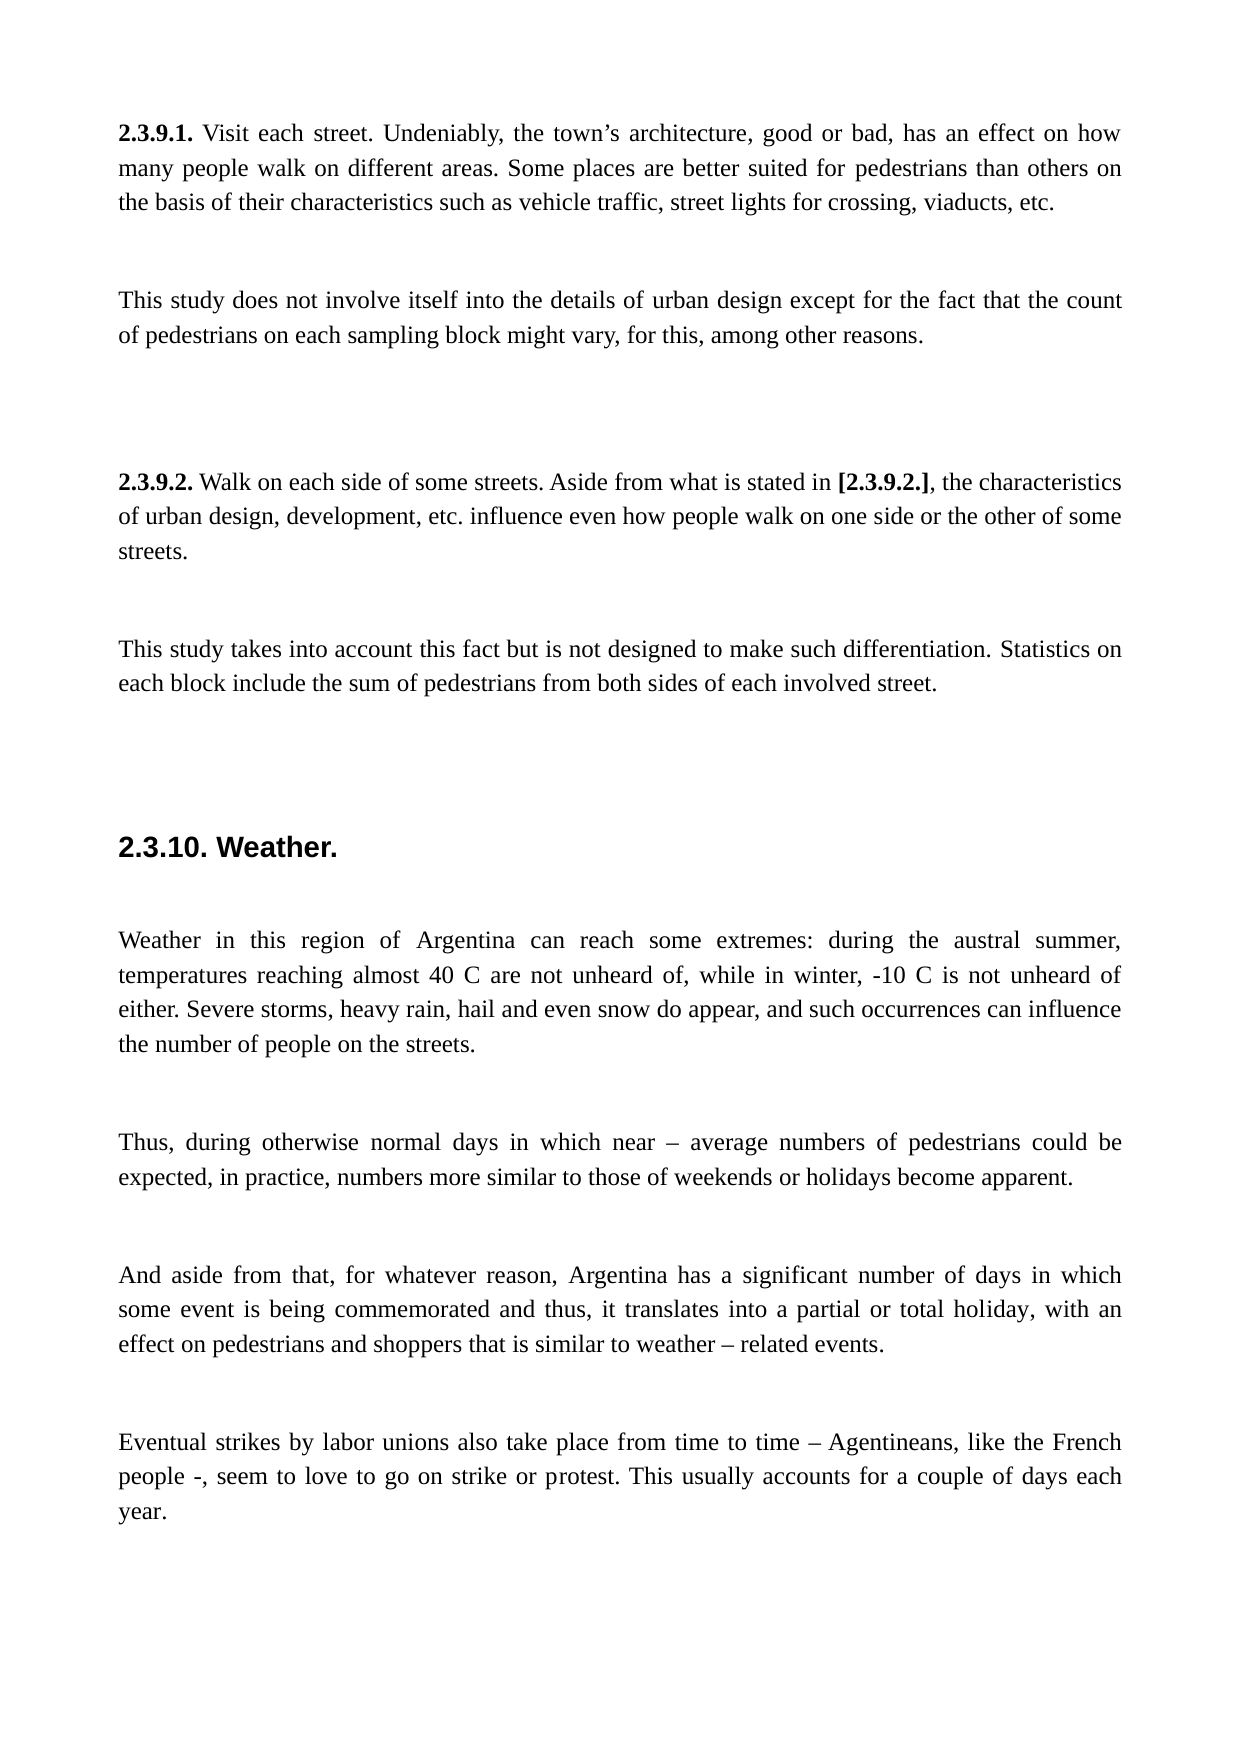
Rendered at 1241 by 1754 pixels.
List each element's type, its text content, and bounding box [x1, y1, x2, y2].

text Eventual strikes by labor unions also take place from time to time – Agentineans, like the French people -, seem to love to go on strike or protest. This usually accounts for a couple of days each year. [118, 1427, 1122, 1524]
text Weather in this region of Argentina can reach some extremes: during the austral summer, temperatures reaching almost 40 C are not unheard of, while in winter, -10 C is not unheard of either. Severe storms, heavy rain, hail and even snow do appear, and such occurrences can influence the number of people on the streets. [118, 926, 1122, 1058]
text And aside from that, for whatever reason, Argentina has a significant number of days in which some event is being commemorated and thus, it translates into a partial or total holiday, with an effect on pedestrians and shoppers that is similar to weather – related events. [118, 1260, 1122, 1357]
text Thus, during otherwise normal days in which near – average numbers of pedestrians could be expected, in practice, numbers more similar to those of weekends or holidays become apparent. [118, 1127, 1122, 1190]
text 2.3.9.2. Walk on each side of some streets. Aside from what is stated in [2.3.9.2.], the characteristics of urban design, development, etc. influence even how people walk on one side or the other of some streets. [118, 467, 1122, 564]
text This study does not involve itself into the details of urban design except for the fact that the count of pedestrians on each sampling block might vary, for this, among other reasons. [118, 285, 1122, 348]
subtitle 2.3.10. Weather. [118, 830, 1122, 864]
text This study takes into account this fact but is not designed to make such differentiation. Statistics on each block include the sum of pedestrians from both sides of each involved street. [118, 634, 1122, 697]
text 2.3.9.1. Visit each street. Undeniably, the town’s architecture, good or bad, has an effect on how many people walk on different areas. Some places are better suited for pedestrians than others on the basis of their characteristics such as vehicle traffic, street lights for crossing, viaducts, etc. [118, 118, 1122, 216]
